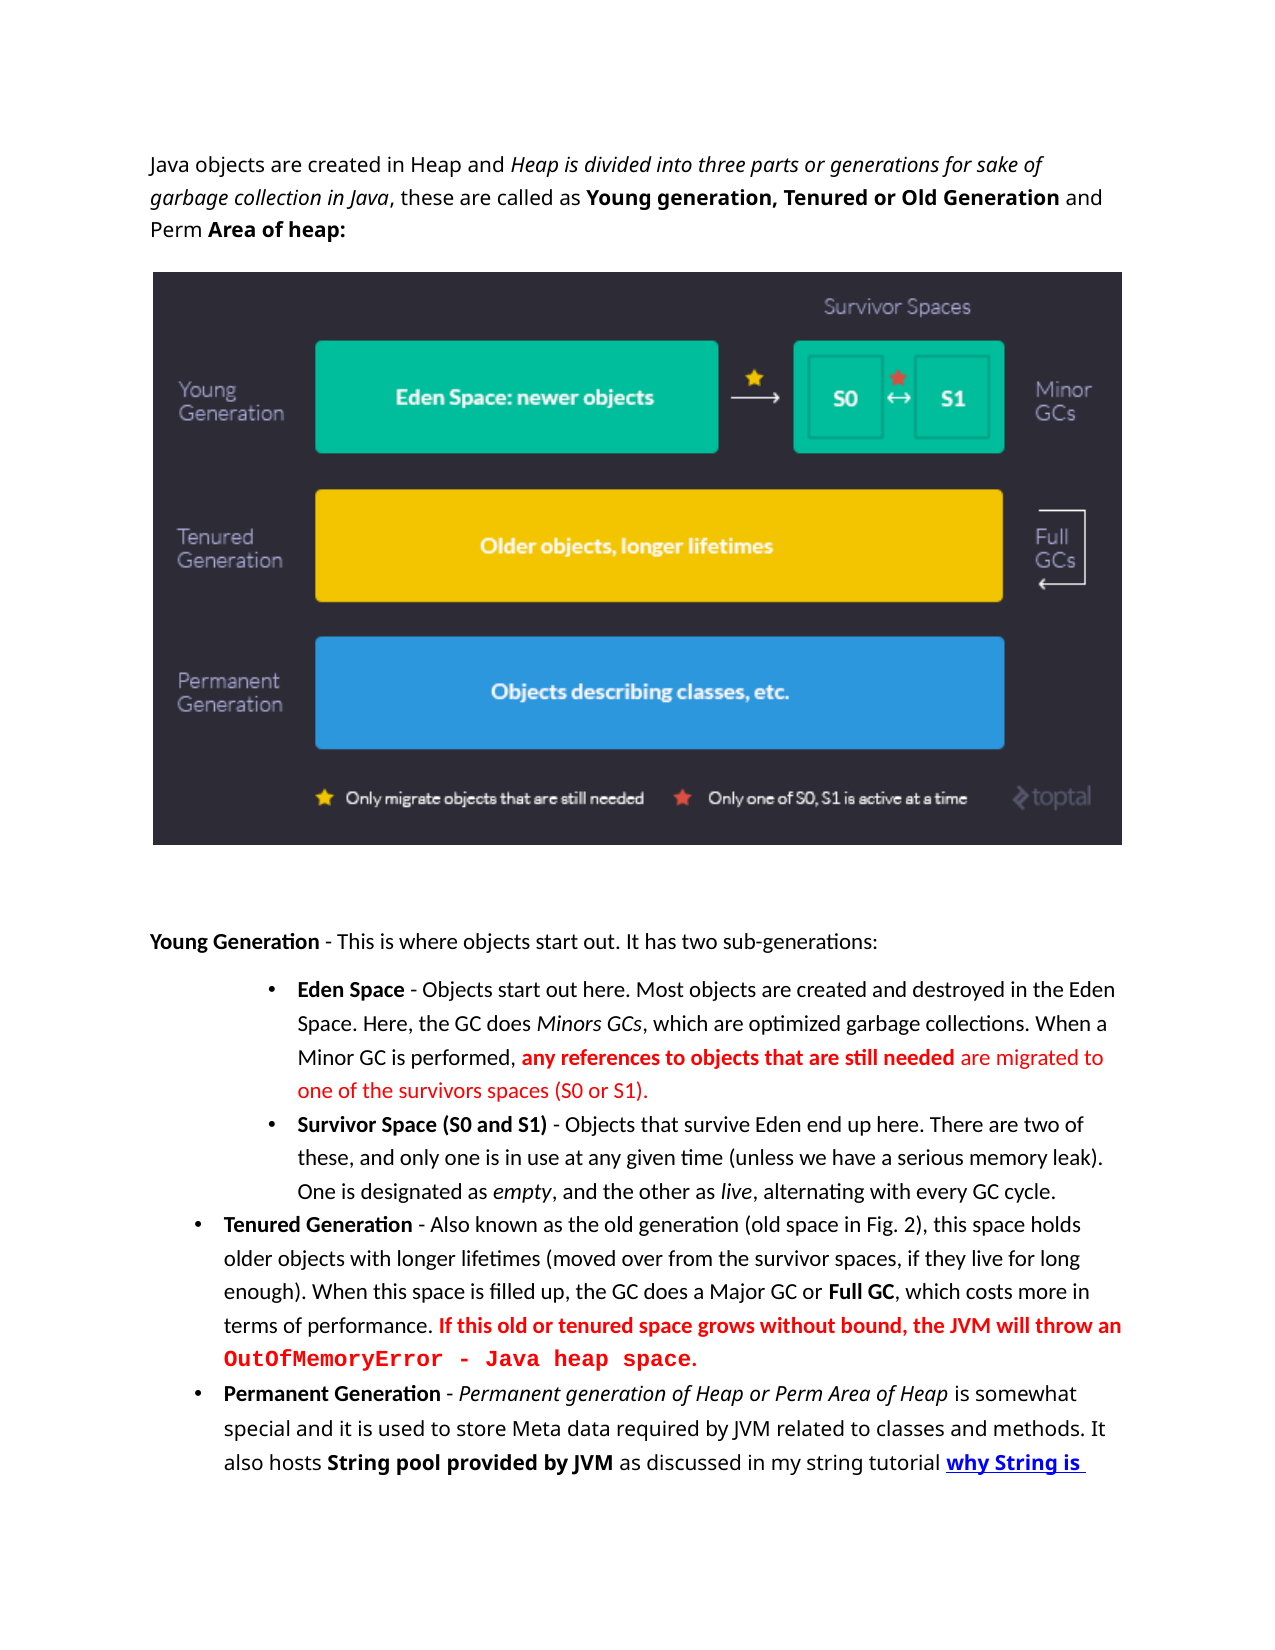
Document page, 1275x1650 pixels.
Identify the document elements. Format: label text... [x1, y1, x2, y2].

list Eden Space - Objects start out here. Most objects are created and destroyed in the Eden Space. Here, the GC does Minors GCs, which are optimized garbage collections. When a Minor GC is performed, any references to objects that are still needed are migrated to one of the survivors spaces (S0 or S1). [268, 976, 1125, 1104]
list Survivor Space (S0 and S1) - Objects that survive Eden end up here. There are two of these, and only one is in use at any given time (unless we have a serious memory leak). One is designated as empty, and the other as live, alternating with every GC cycle. [268, 1110, 1125, 1205]
picture [153, 272, 1122, 845]
text Java objects are created in Heap and Heap is divided into three parts or generations for sake of garbage collection in Java, these are called as Young generation, Tenured or Old Generation and Perm Area of heap: [150, 150, 1125, 244]
text Young Generation - This is where objects start out. It has two sub-generations: [150, 927, 1125, 956]
list Tenured Generation - Also known as the old generation (old space in Fig. 2), this space holds older objects with longer lifetimes (moved over from the survivor spaces, if they live for long enough). When this space is filled up, the GC does a Major GC or Full GC, which costs more in terms of performance. If this old or tenured space grows without bound, the JVM will throw an OutOfMemoryError - Java heap space. [194, 1210, 1125, 1374]
list Permanent Generation - Permanent generation of Heap or Perm Area of Heap is somewhat special and it is used to store Meta data required by JVM related to classes and methods. It also hosts String pool provided by JVM as discussed in my string tutorial why String is [194, 1379, 1125, 1476]
